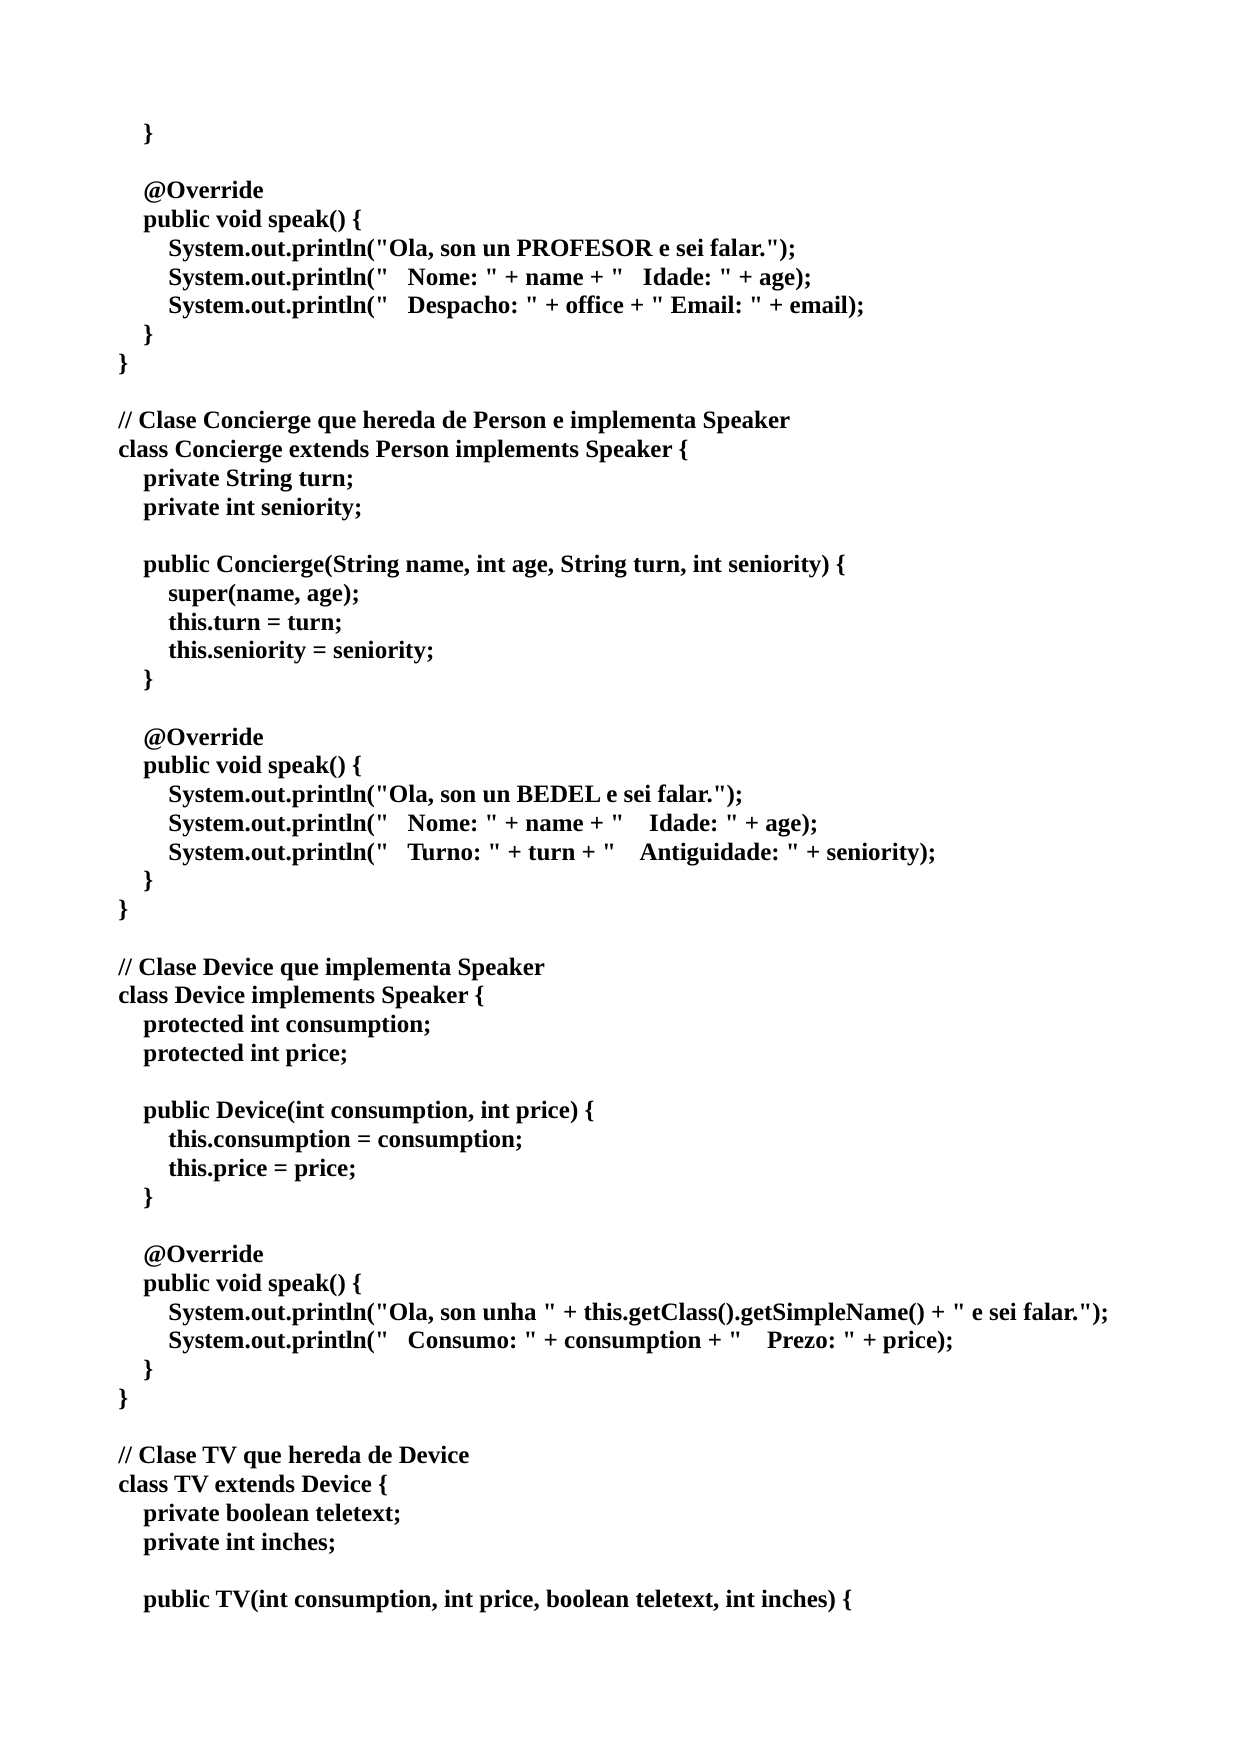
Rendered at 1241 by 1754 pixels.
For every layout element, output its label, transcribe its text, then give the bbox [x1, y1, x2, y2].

text private boolean teletext; [118, 1498, 1122, 1527]
text System.out.println("Ola, son un BEDEL e sei falar."); [118, 779, 1122, 808]
text private String turn; [118, 463, 1122, 492]
text class Device implements Speaker { [118, 981, 1122, 1009]
text // Clase Concierge que hereda de Person e implementa Speaker [118, 406, 1122, 434]
text this.seniority = seniority; [118, 636, 1122, 664]
text class TV extends Device { [118, 1469, 1122, 1498]
text public void speak() { [118, 1268, 1122, 1297]
text @Override [118, 1239, 1122, 1268]
text class Concierge extends Person implements Speaker { [118, 434, 1122, 463]
text } [118, 319, 1122, 348]
text super(name, age); [118, 578, 1122, 607]
text System.out.println(" Despacho: " + office + " Email: " + email); [118, 291, 1122, 319]
text } [118, 664, 1122, 693]
text } [118, 894, 1122, 923]
text @Override [118, 176, 1122, 204]
text } [118, 1354, 1122, 1383]
text private int inches; [118, 1527, 1122, 1556]
text System.out.println(" Consumo: " + consumption + " Prezo: " + price); [118, 1326, 1122, 1354]
text System.out.println("Ola, son unha " + this.getClass().getSimpleName() + " e sei falar."); [118, 1297, 1122, 1326]
text this.turn = turn; [118, 607, 1122, 636]
text System.out.println(" Turno: " + turn + " Antiguidade: " + seniority); [118, 837, 1122, 866]
text public Device(int consumption, int price) { [118, 1096, 1122, 1124]
text System.out.println(" Nome: " + name + " Idade: " + age); [118, 262, 1122, 291]
text public Concierge(String name, int age, String turn, int seniority) { [118, 549, 1122, 578]
text System.out.println("Ola, son un PROFESOR e sei falar."); [118, 233, 1122, 262]
text this.price = price; [118, 1153, 1122, 1182]
text // Clase TV que hereda de Device [118, 1441, 1122, 1469]
text public TV(int consumption, int price, boolean teletext, int inches) { [118, 1584, 1122, 1613]
text System.out.println(" Nome: " + name + " Idade: " + age); [118, 808, 1122, 837]
text // Clase Device que implementa Speaker [118, 952, 1122, 981]
text } [118, 1383, 1122, 1412]
text public void speak() { [118, 751, 1122, 779]
text public void speak() { [118, 204, 1122, 233]
text private int seniority; [118, 492, 1122, 521]
text protected int price; [118, 1038, 1122, 1067]
text } [118, 118, 1122, 147]
text } [118, 866, 1122, 894]
text protected int consumption; [118, 1009, 1122, 1038]
text this.consumption = consumption; [118, 1124, 1122, 1153]
text } [118, 348, 1122, 377]
text @Override [118, 722, 1122, 751]
text } [118, 1182, 1122, 1211]
